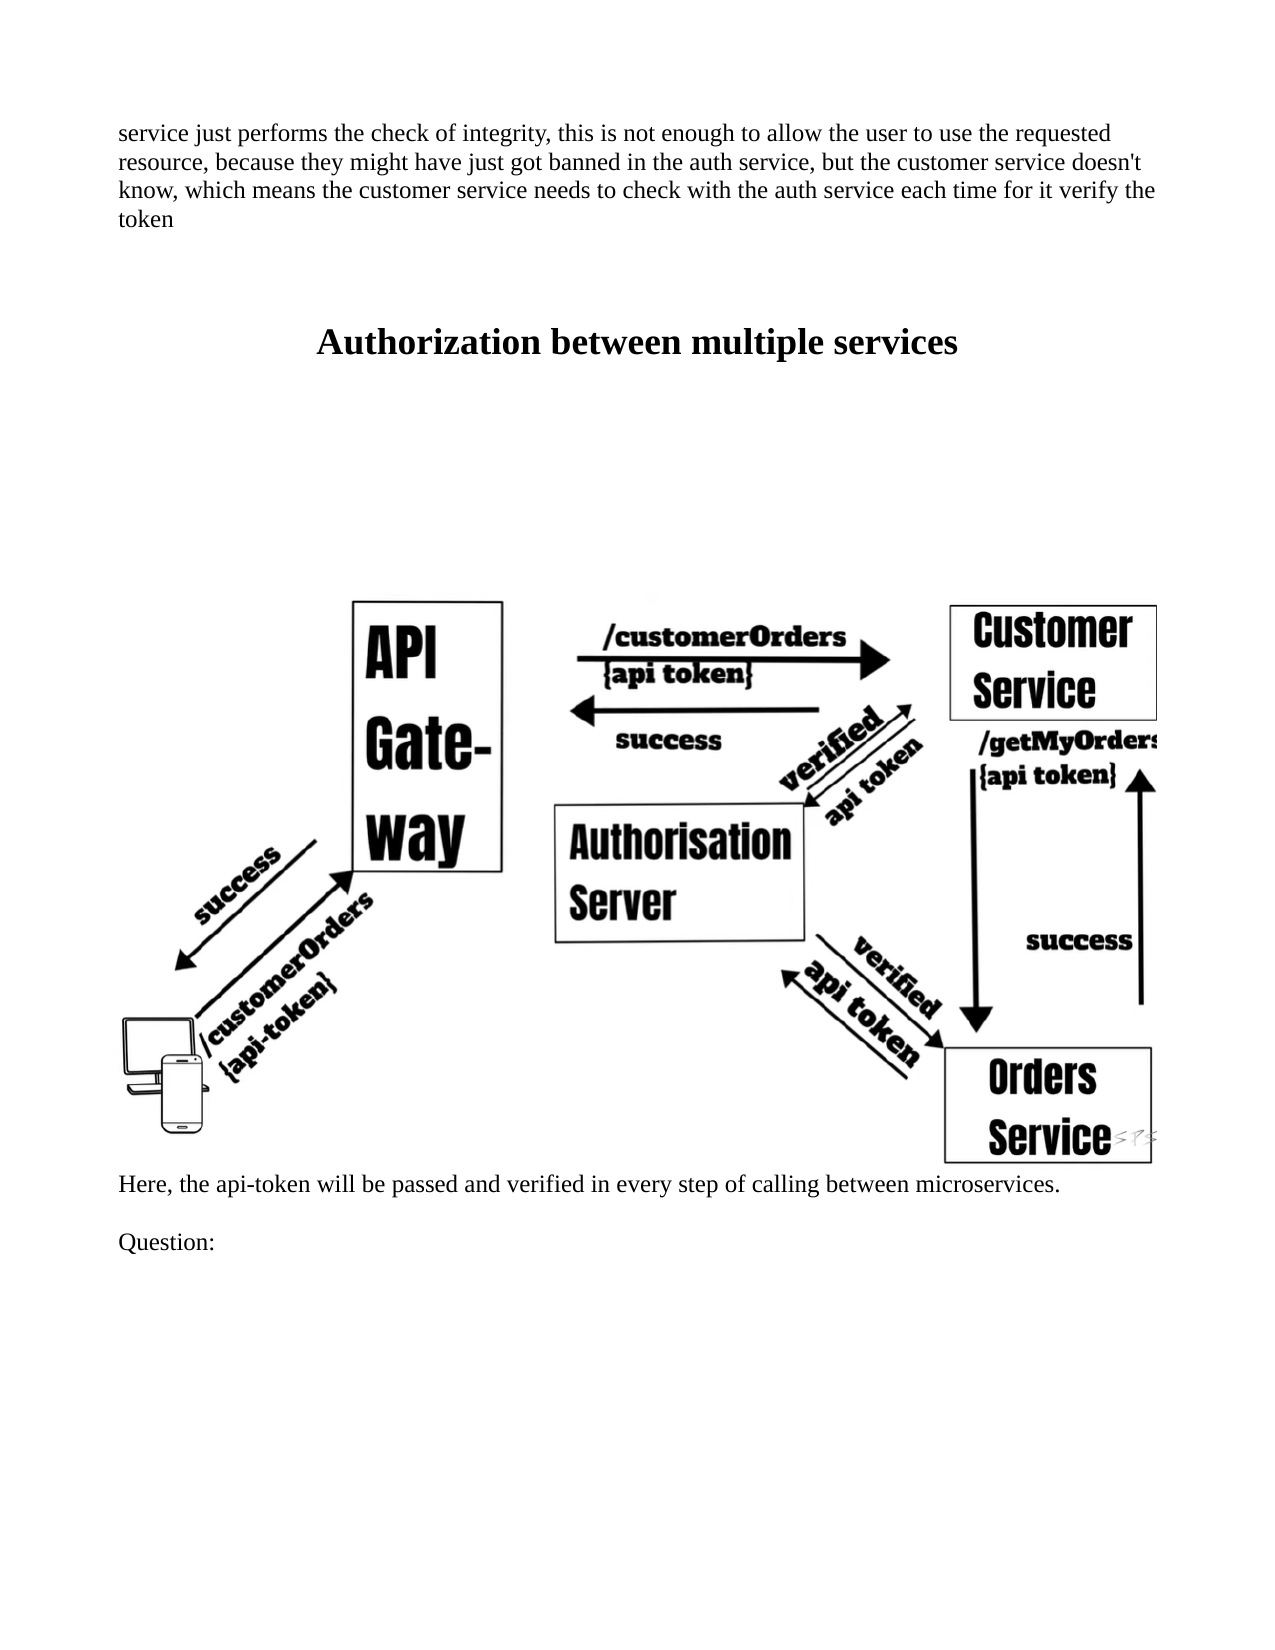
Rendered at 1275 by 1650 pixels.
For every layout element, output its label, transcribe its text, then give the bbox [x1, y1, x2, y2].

text Question: [118, 1227, 1157, 1256]
text Here, the api-token will be passed and verified in every step of calling between microservices. [118, 1170, 1157, 1198]
picture [118, 592, 1157, 1170]
text service just performs the check of integrity, this is not enough to allow the user to use the requested resource, because they might have just got banned in the auth service, but the customer service doesn't know, which means the customer service needs to check with the auth service each time for it verify the token [118, 118, 1157, 233]
text Authorization between multiple services [118, 319, 1157, 362]
